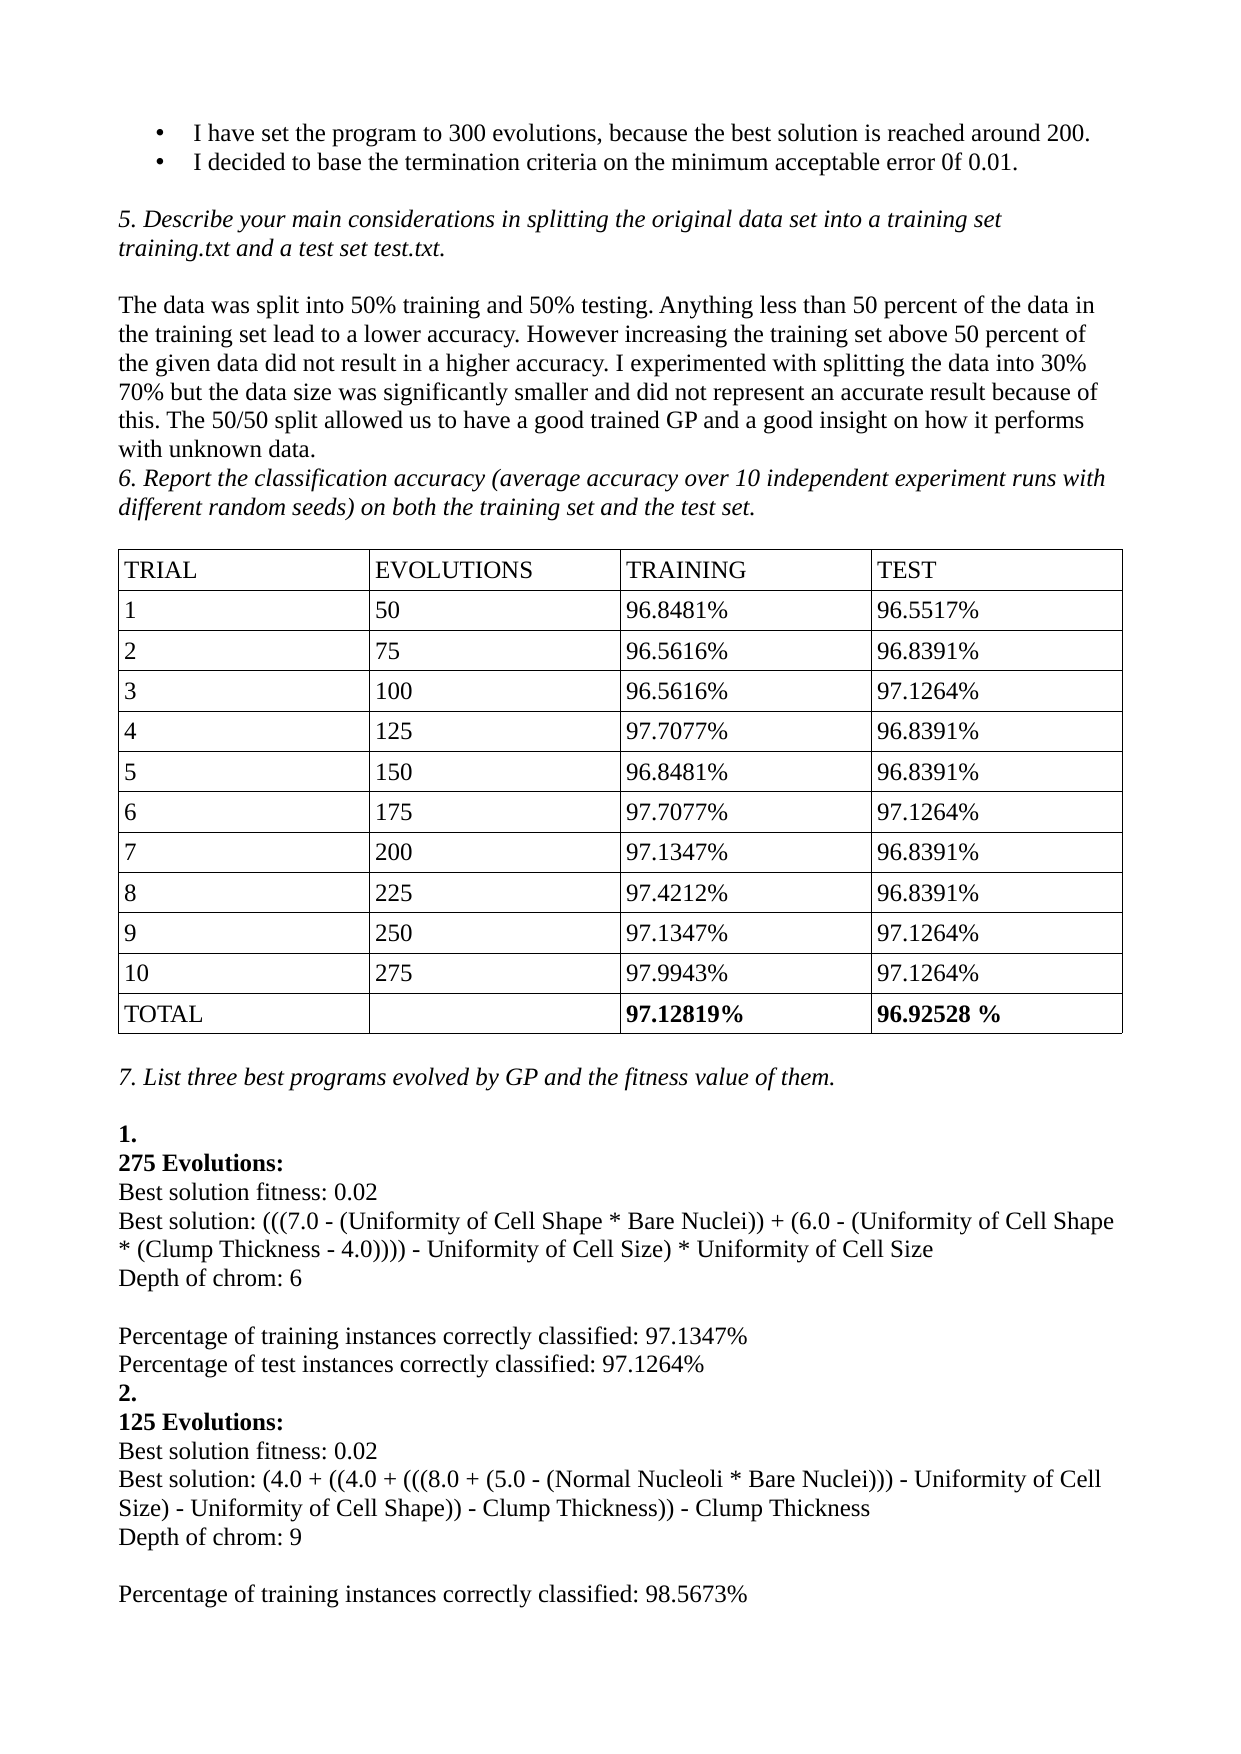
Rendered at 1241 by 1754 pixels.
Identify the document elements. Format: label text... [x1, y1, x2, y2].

text Depth of chrom: 6 [118, 1263, 1122, 1292]
table_cell 150 [370, 752, 620, 791]
text 1. [118, 1119, 1122, 1148]
table_header EVOLUTIONS [370, 550, 620, 590]
text 2. [118, 1378, 1122, 1407]
table_cell 5 [119, 752, 369, 791]
table_cell 97.9943% [621, 954, 871, 993]
table_cell 97.1264% [872, 913, 1122, 952]
table_header TRAINING [621, 550, 871, 590]
table_cell 97.1347% [621, 913, 871, 952]
text Best solution: (((7.0 - (Uniformity of Cell Shape * Bare Nuclei)) + (6.0 - (Uniformity of Cell Shape * (Clump Thickness - 4.0)))) - Uniformity of Cell Size) * Uniformity of Cell Size [118, 1206, 1122, 1263]
table_cell 125 [370, 712, 620, 751]
table_cell 97.7077% [621, 792, 871, 832]
text 275 Evolutions: [118, 1148, 1122, 1177]
table_cell 225 [370, 873, 620, 912]
table_header TEST [872, 550, 1122, 590]
text 7. List three best programs evolved by GP and the fitness value of them. [118, 1062, 1122, 1091]
table_cell [370, 994, 620, 1033]
table_cell 96.92528 % [872, 994, 1122, 1033]
table_cell 96.5517% [872, 591, 1122, 630]
table_cell 97.4212% [621, 873, 871, 912]
text 5. Describe your main considerations in splitting the original data set into a training set training.txt and a test set test.txt. [118, 204, 1122, 262]
text Best solution fitness: 0.02 [118, 1436, 1122, 1464]
table_cell 75 [370, 631, 620, 670]
table_cell 8 [119, 873, 369, 912]
table_cell 97.7077% [621, 712, 871, 751]
table_cell 96.8481% [621, 591, 871, 630]
text 125 Evolutions: [118, 1407, 1122, 1436]
table_cell 96.8391% [872, 873, 1122, 912]
table_cell 4 [119, 712, 369, 751]
text Percentage of training instances correctly classified: 98.5673% [118, 1579, 1122, 1608]
table_cell 96.5616% [621, 671, 871, 711]
table_cell 97.12819% [621, 994, 871, 1033]
table_cell 175 [370, 792, 620, 832]
table_cell 275 [370, 954, 620, 993]
table_cell 96.8391% [872, 631, 1122, 670]
table_cell 96.8391% [872, 712, 1122, 751]
table_cell 200 [370, 833, 620, 872]
table_cell 1 [119, 591, 369, 630]
table_cell 97.1264% [872, 954, 1122, 993]
text Depth of chrom: 9 [118, 1522, 1122, 1551]
table_cell 97.1347% [621, 833, 871, 872]
table_cell 6 [119, 792, 369, 832]
table_cell 96.8391% [872, 752, 1122, 791]
table_cell TOTAL [119, 994, 369, 1033]
table_cell 97.1264% [872, 792, 1122, 832]
table_cell 96.5616% [621, 631, 871, 670]
table_cell 96.8481% [621, 752, 871, 791]
table_cell 2 [119, 631, 369, 670]
table_cell 97.1264% [872, 671, 1122, 711]
table_cell 250 [370, 913, 620, 952]
table_cell 9 [119, 913, 369, 952]
text Percentage of test instances correctly classified: 97.1264% [118, 1349, 1122, 1378]
text The data was split into 50% training and 50% testing. Anything less than 50 percent of the data in the training set lead to a lower accuracy. However increasing the training set above 50 percent of the given data did not result in a higher accuracy. I experimented with splitting the data into 30% 70% but the data size was significantly smaller and did not represent an accurate result because of this. The 50/50 split allowed us to have a good trained GP and a good insight on how it performs with unknown data. [118, 291, 1122, 463]
list I have set the program to 300 evolutions, because the best solution is reached around 200. [156, 118, 1122, 147]
table_cell 50 [370, 591, 620, 630]
table_cell 100 [370, 671, 620, 711]
text Percentage of training instances correctly classified: 97.1347% [118, 1321, 1122, 1349]
table_cell 96.8391% [872, 833, 1122, 872]
text 6. Report the classification accuracy (average accuracy over 10 independent experiment runs with different random seeds) on both the training set and the test set. [118, 463, 1122, 521]
table_header TRIAL [119, 550, 369, 590]
list I decided to base the termination criteria on the minimum acceptable error 0f 0.01. [156, 147, 1122, 176]
text Best solution fitness: 0.02 [118, 1177, 1122, 1206]
text Best solution: (4.0 + ((4.0 + (((8.0 + (5.0 - (Normal Nucleoli * Bare Nuclei))) - Uniformity of Cell Size) - Uniformity of Cell Shape)) - Clump Thickness)) - Clump Thickness [118, 1464, 1122, 1522]
table_cell 7 [119, 833, 369, 872]
table_cell 3 [119, 671, 369, 711]
table_cell 10 [119, 954, 369, 993]
